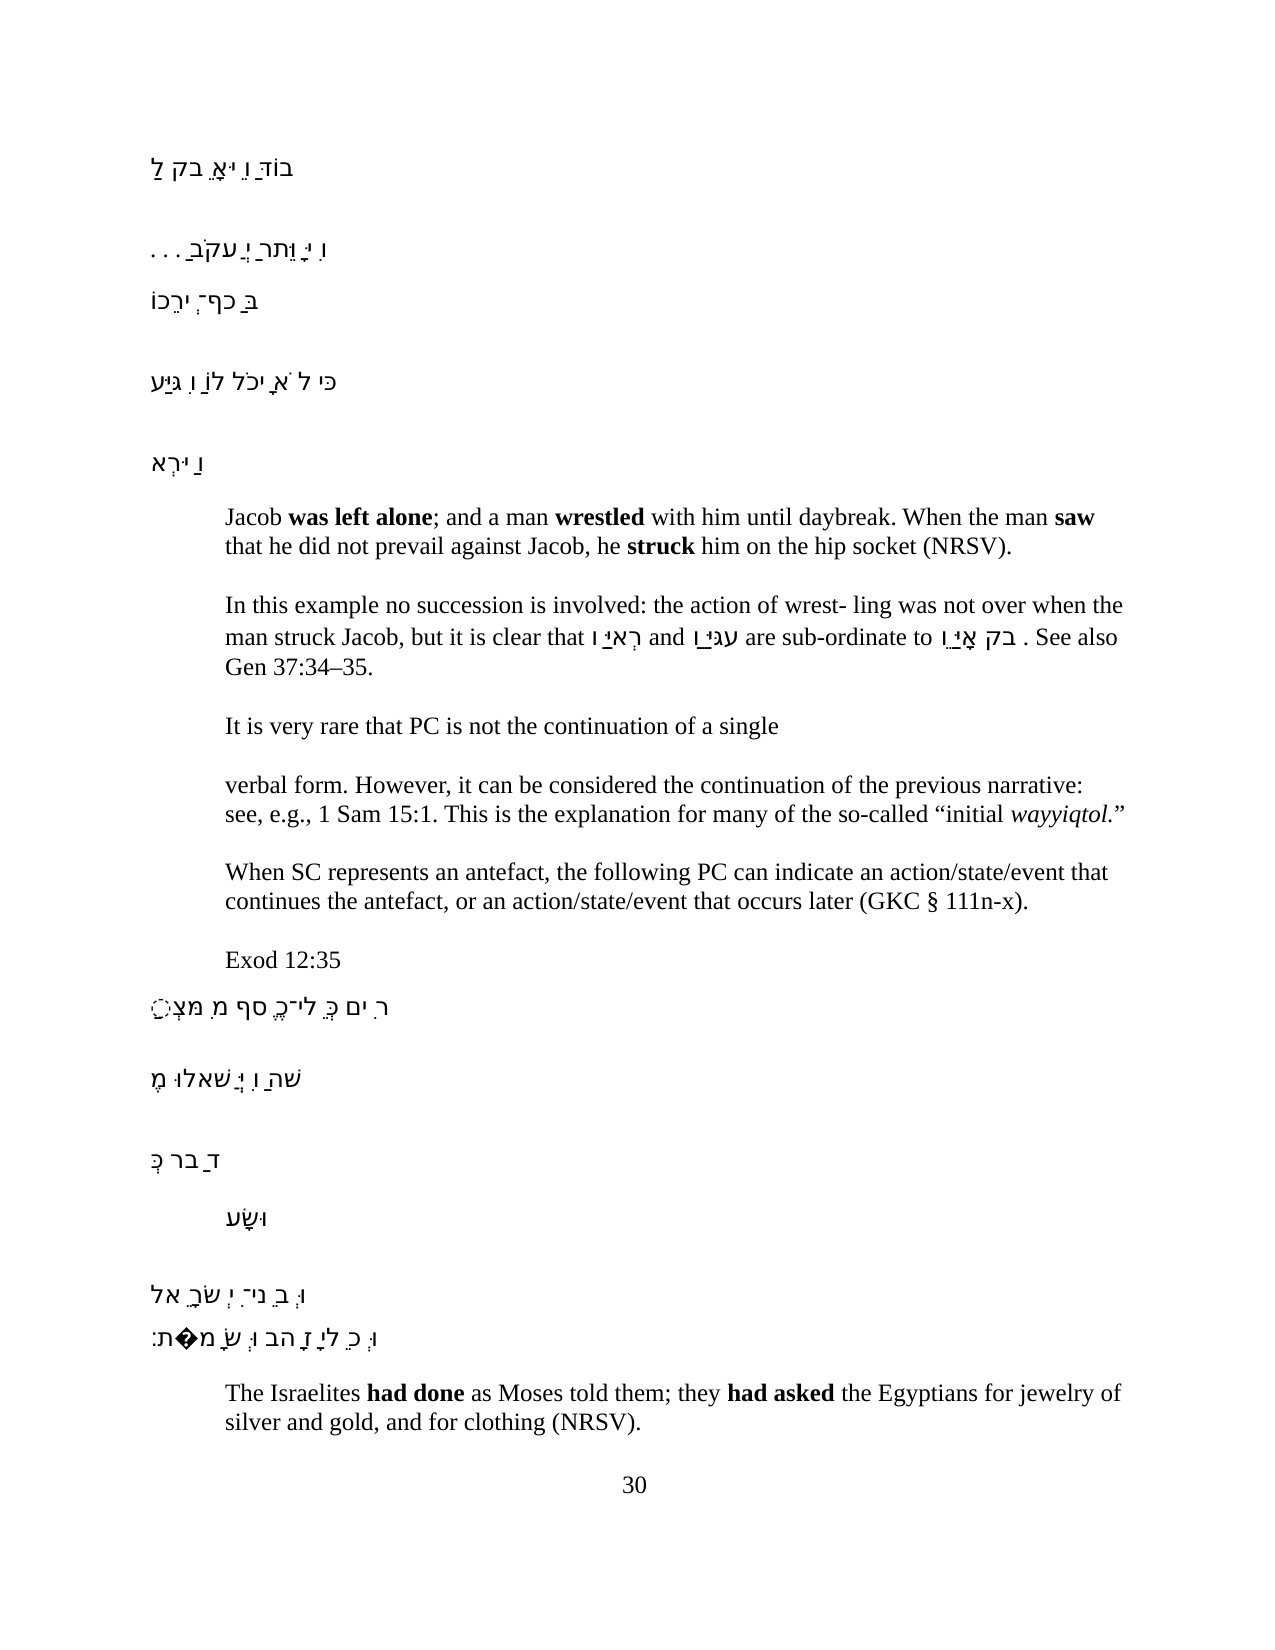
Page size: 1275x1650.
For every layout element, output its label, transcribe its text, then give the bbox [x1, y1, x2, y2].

text verbal form. However, it can be considered the continuation of the previous narrative: see, e.g., 1 Sam 15:1. This is the explanation for many of the so-called “initial wayyiqtol.” [225, 770, 1125, 827]
text It is very rare that PC is not the continuation of a single [225, 711, 1125, 740]
text ְד ַבר כּ [150, 1112, 1125, 1175]
text In this example no succession is involved: the action of wrest- ling was not over when the man struck Jacob, but it is clear that רְאיַּ ַו and ַעגּיִּ ַו are sub-ordinate to ֵבק אָיֵּ ַו . See also Gen 37:34–35. [225, 590, 1125, 681]
text Exod 12:35 [225, 945, 1125, 974]
text כּי ל ֹא ָיכֹל לוֹ ַו ִגּיַּע [150, 335, 1125, 397]
text בּ ַכף־ ְירֵכוֹ [150, 283, 1125, 317]
text וּשָׂﬠ [225, 1199, 1125, 1233]
text ֶשׁה ַו ִיְּ ֲשׁאלוּ מ [150, 1032, 1125, 1094]
text ַבוֹדּ ַו ֵיּאָ ֵבק ל [150, 150, 1125, 184]
text When SC represents an antefact, the following PC can indicate an action/state/event that continues the antefact, or an action/state/event that occurs later (GKC § 111n-x). [225, 857, 1125, 915]
text וּ ְכ ֵלי ָז ָהב וּ ְשׂ ָמ�ת׃ [150, 1320, 1125, 1354]
text The Israelites had done as Moses told them; they had asked the Egyptians for jewelry of silver and gold, and for clothing (NRSV). [225, 1378, 1125, 1436]
text ו ַיּרְא [150, 415, 1125, 478]
text . . . ַו ִיּ ָוֵּתר ַי ֲﬠקֹב [150, 202, 1125, 265]
text Jacob was left alone; and a man wrestled with him until daybreak. When the man saw that he did not prevail against Jacob, he struck him on the hip socket (NRSV). [225, 502, 1125, 560]
text ַר ִים כְּ ֵלי־כֶ ֶסף מ ִמּצְ [150, 989, 1125, 1023]
text וּ ְב ֵני־ ִי ְשׂרָ ֵאל [150, 1248, 1125, 1311]
